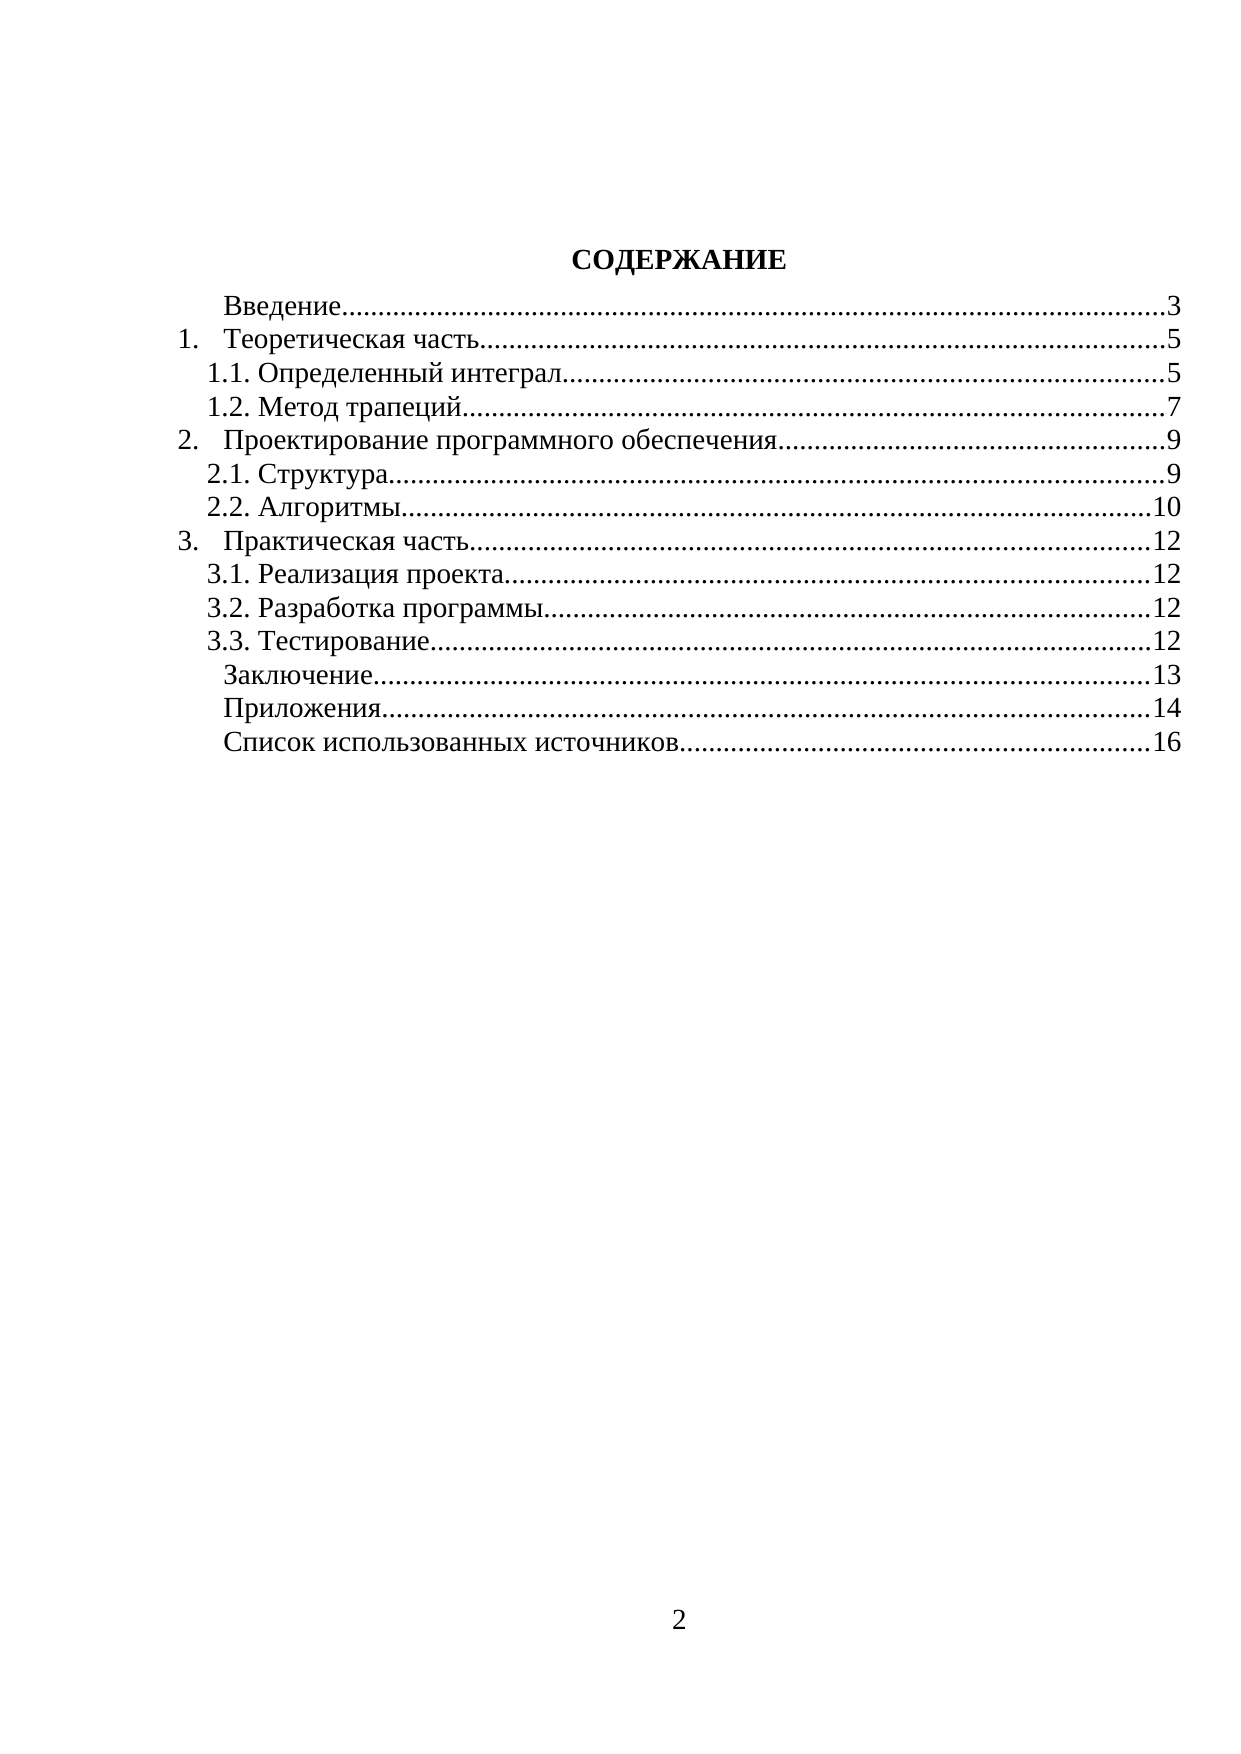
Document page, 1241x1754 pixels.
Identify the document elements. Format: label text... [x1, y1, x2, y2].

text 3.3. Тестирование 12 [207, 623, 1181, 657]
text 2.1. Структура 9 [207, 456, 1181, 489]
text 1. Теоретическая часть 5 [177, 322, 1181, 355]
title Содержание [177, 242, 1181, 276]
text 2. Проектирование программного обеспечения 9 [177, 422, 1181, 456]
text 2.2. Алгоритмы 10 [207, 489, 1181, 523]
text 1.1. Определенный интеграл 5 [207, 355, 1181, 389]
text Список использованных источников 16 [177, 724, 1181, 758]
text 1.2. Метод трапеций 7 [207, 389, 1181, 422]
text Приложения 14 [177, 691, 1181, 724]
text 3.2. Разработка программы 12 [207, 590, 1181, 623]
text 3.1. Реализация проекта 12 [207, 556, 1181, 590]
text Заключение 13 [177, 657, 1181, 691]
text 3. Практическая часть 12 [177, 523, 1181, 556]
text Введение 3 [177, 288, 1181, 322]
